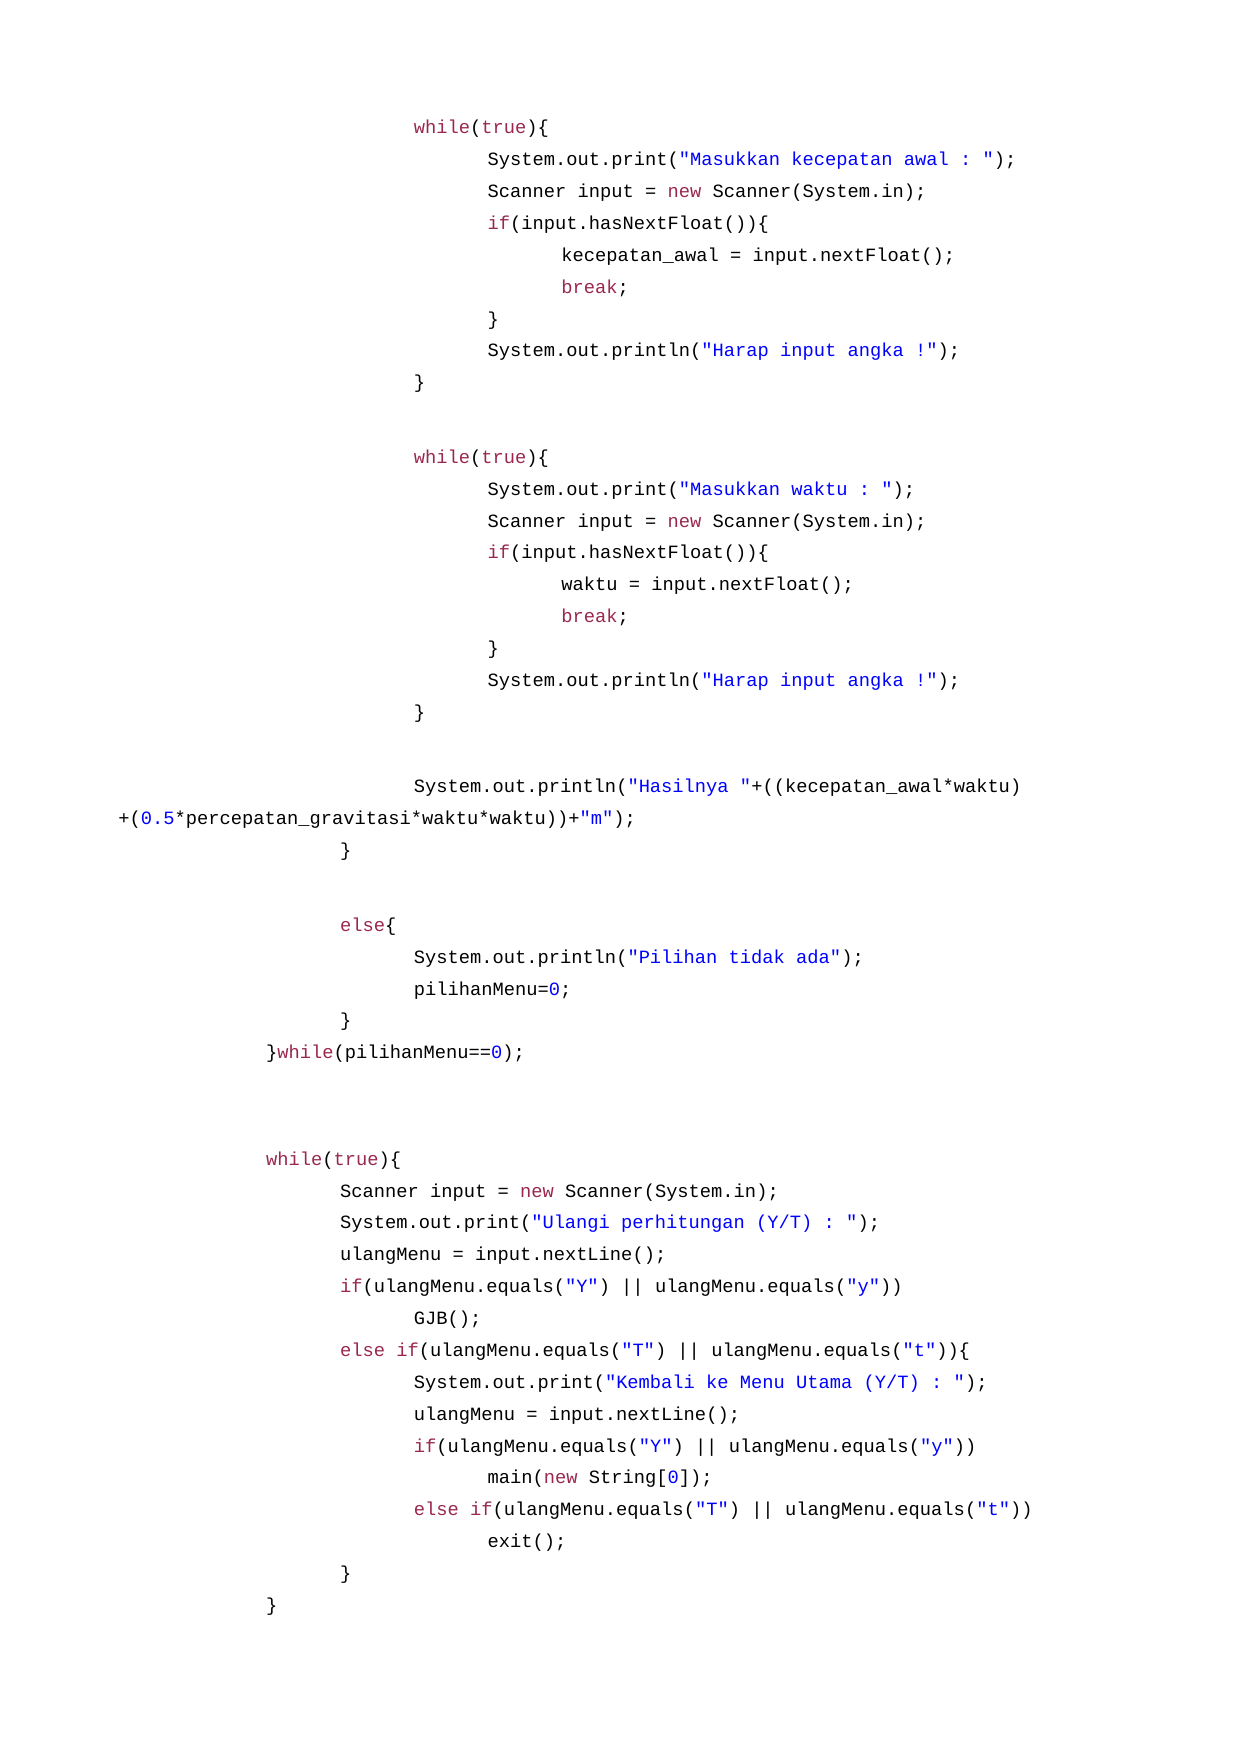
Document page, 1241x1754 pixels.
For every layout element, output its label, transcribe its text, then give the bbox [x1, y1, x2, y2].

text Scanner input = new Scanner(System.in); [118, 511, 1122, 533]
text System.out.println("Harap input angka !"); [118, 341, 1122, 362]
text main(new String[0]); [118, 1468, 1122, 1489]
text System.out.print("Masukkan kecepatan awal : "); [118, 150, 1122, 171]
text else{ [118, 916, 1122, 937]
text else if(ulangMenu.equals("T") || ulangMenu.equals("t")) [118, 1500, 1122, 1521]
text }while(pilihanMenu==0); [118, 1043, 1122, 1064]
text } [118, 1596, 1122, 1617]
text } [118, 639, 1122, 660]
text System.out.print("Kembali ke Menu Utama (Y/T) : "); [118, 1373, 1122, 1394]
text } [118, 1011, 1122, 1032]
text ulangMenu = input.nextLine(); [118, 1245, 1122, 1266]
text } [118, 309, 1122, 331]
text Scanner input = new Scanner(System.in); [118, 1181, 1122, 1203]
text ulangMenu = input.nextLine(); [118, 1404, 1122, 1426]
text Scanner input = new Scanner(System.in); [118, 182, 1122, 203]
text System.out.println("Hasilnya "+((kecepatan_awal*waktu)+(0.5*percepatan_gravitasi*waktu*waktu))+"m"); [118, 777, 1122, 830]
text System.out.print("Masukkan waktu : "); [118, 479, 1122, 501]
text System.out.print("Ulangi perhitungan (Y/T) : "); [118, 1213, 1122, 1234]
text System.out.println("Pilihan tidak ada"); [118, 947, 1122, 969]
text if(input.hasNextFloat()){ [118, 214, 1122, 235]
text } [118, 373, 1122, 394]
text } [118, 1564, 1122, 1585]
text if(input.hasNextFloat()){ [118, 543, 1122, 564]
text waktu = input.nextFloat(); [118, 575, 1122, 596]
text while(true){ [118, 448, 1122, 469]
text GJB(); [118, 1309, 1122, 1330]
text while(true){ [118, 1149, 1122, 1171]
text System.out.println("Harap input angka !"); [118, 671, 1122, 692]
text if(ulangMenu.equals("Y") || ulangMenu.equals("y")) [118, 1277, 1122, 1298]
text break; [118, 277, 1122, 299]
text pilihanMenu=0; [118, 979, 1122, 1001]
text if(ulangMenu.equals("Y") || ulangMenu.equals("y")) [118, 1436, 1122, 1458]
text exit(); [118, 1532, 1122, 1553]
text kecepatan_awal = input.nextFloat(); [118, 246, 1122, 267]
text } [118, 703, 1122, 724]
text } [118, 841, 1122, 862]
text else if(ulangMenu.equals("T") || ulangMenu.equals("t")){ [118, 1341, 1122, 1362]
text break; [118, 607, 1122, 628]
text while(true){ [118, 118, 1122, 139]
